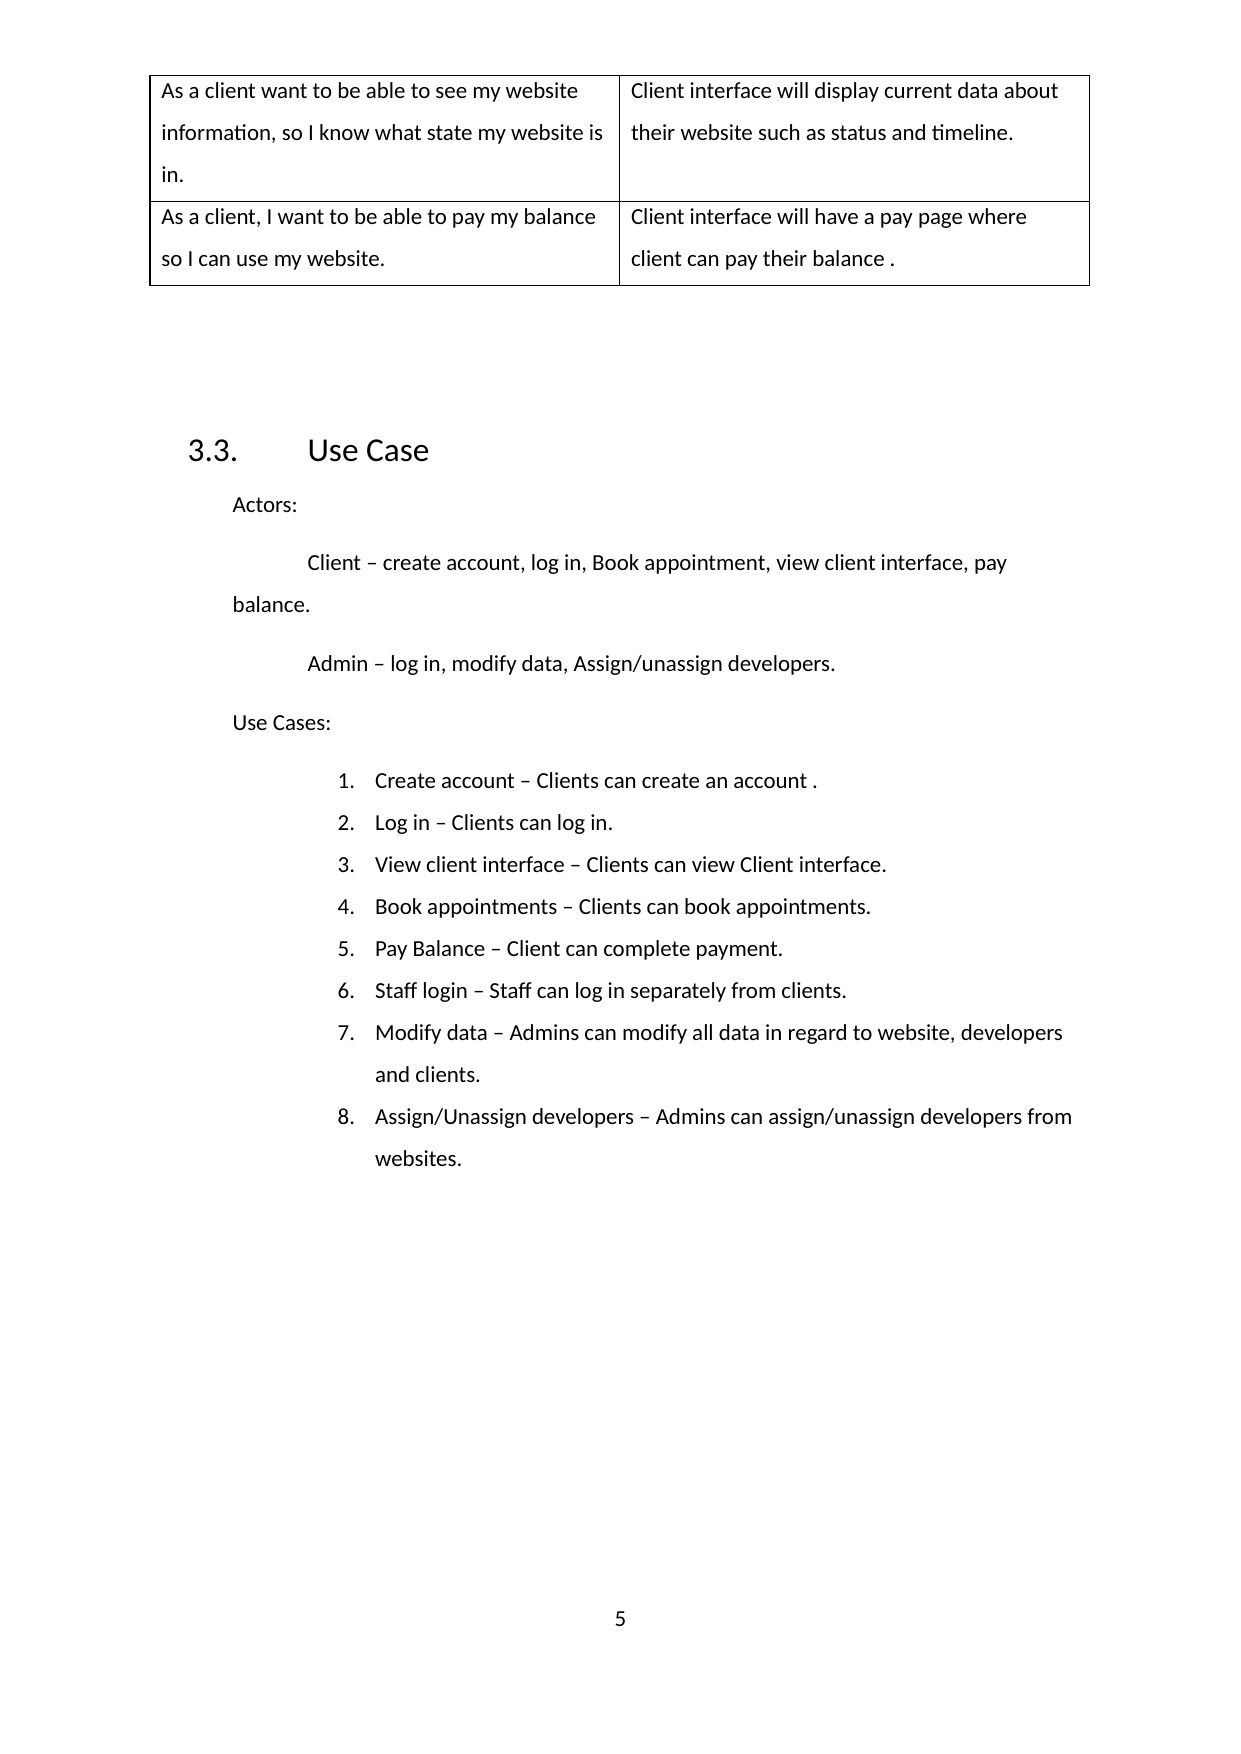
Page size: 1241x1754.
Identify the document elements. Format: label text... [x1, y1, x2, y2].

text Use Cases: [232, 708, 1090, 736]
table_cell Client interface will have a pay page where client can pay their balance . [620, 202, 1089, 285]
list Pay Balance – Client can complete payment. [337, 934, 1090, 962]
table_cell Client interface will display current data about their website such as status and timeline. [620, 76, 1089, 201]
table_cell As a client want to be able to see my website information, so I know what state my website is in. [151, 76, 619, 201]
text Admin – log in, modify data, Assign/unassign developers. [232, 649, 1090, 677]
list Book appointments – Clients can book appointments. [337, 892, 1090, 920]
list Create account – Clients can create an account . [337, 766, 1090, 794]
list Modify data – Admins can modify all data in regard to website, developers and clients. [337, 1018, 1090, 1088]
list Assign/Unassign developers – Admins can assign/unassign developers from websites. [337, 1102, 1090, 1172]
subtitle Use Case [187, 429, 1090, 469]
list Staff login – Staff can log in separately from clients. [337, 976, 1090, 1004]
list Log in – Clients can log in. [337, 808, 1090, 836]
text Client – create account, log in, Book appointment, view client interface, pay balance. [232, 548, 1090, 618]
text Actors: [232, 490, 1090, 518]
list View client interface – Clients can view Client interface. [337, 850, 1090, 878]
table_cell As a client, I want to be able to pay my balance so I can use my website. [151, 202, 619, 285]
